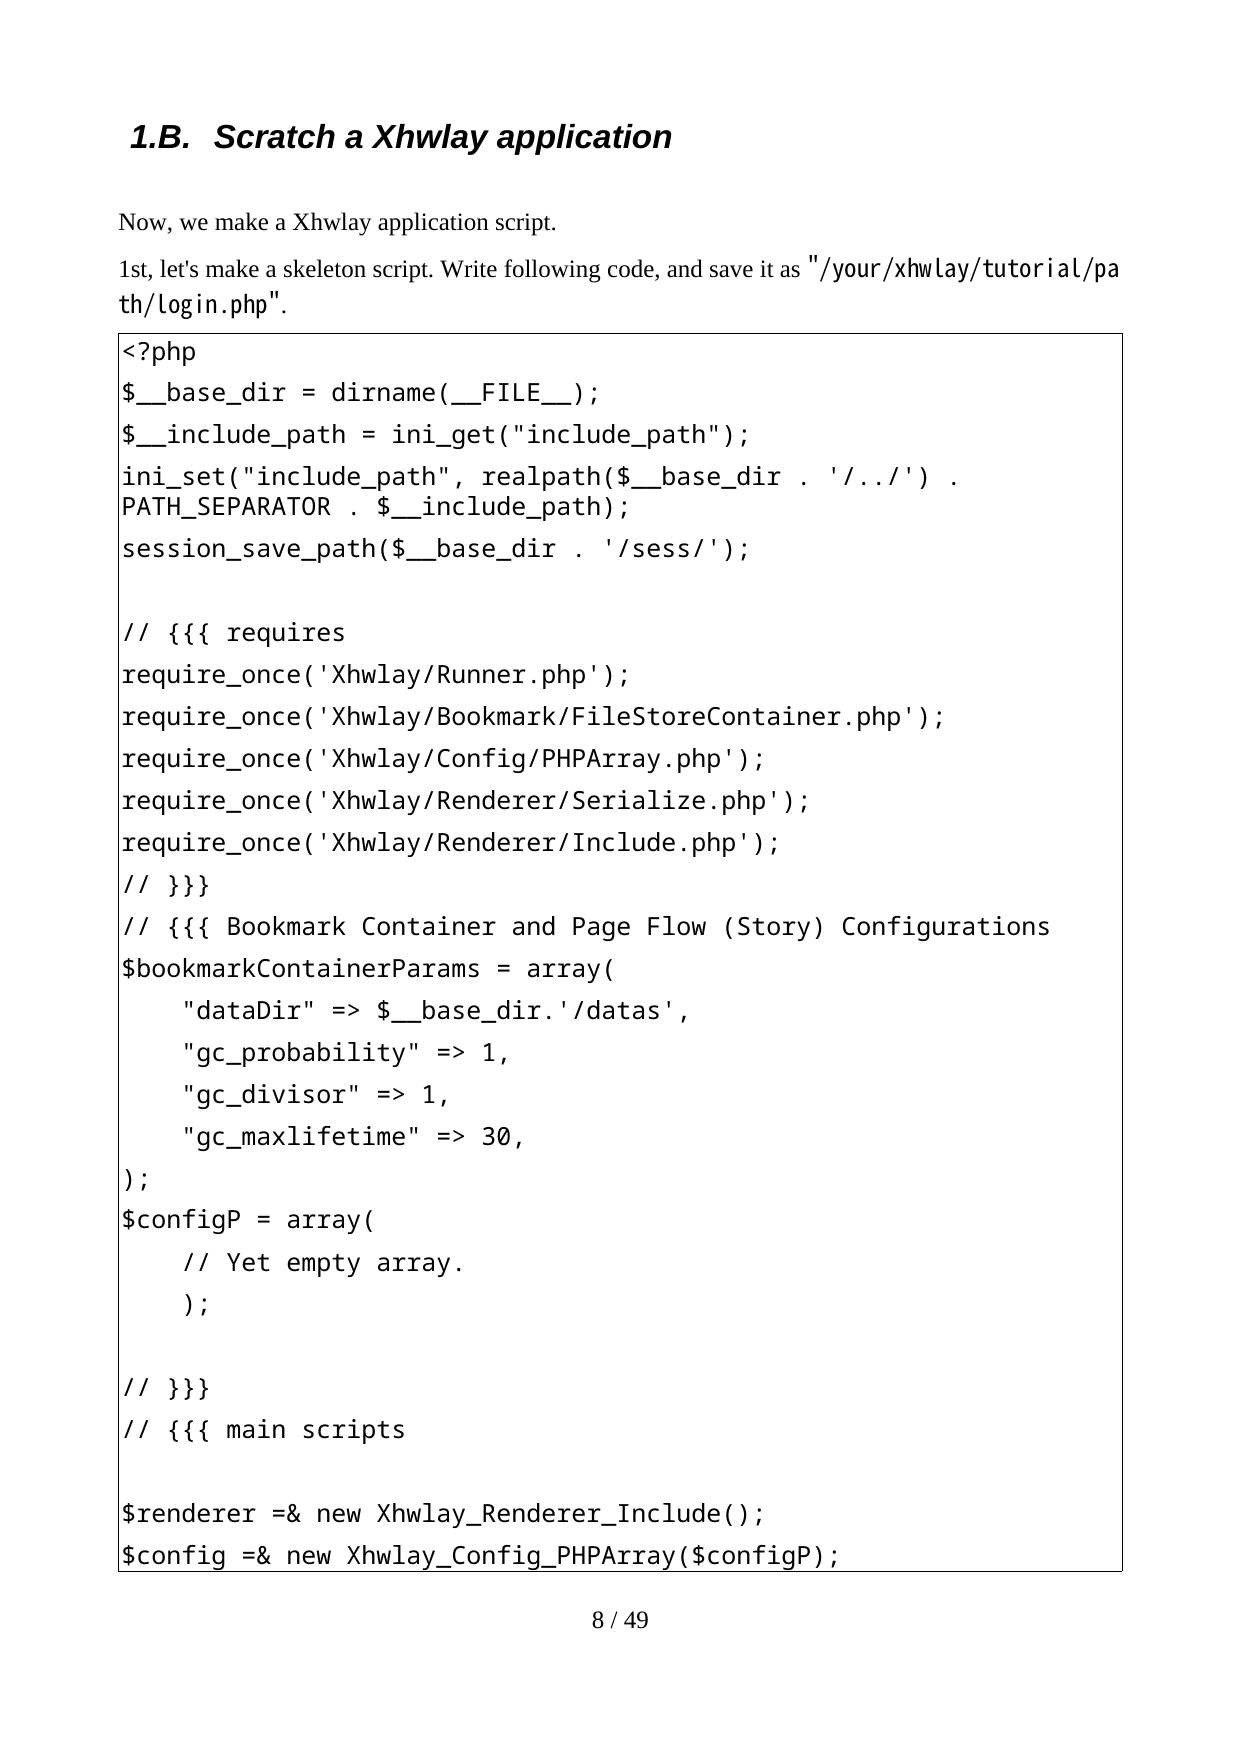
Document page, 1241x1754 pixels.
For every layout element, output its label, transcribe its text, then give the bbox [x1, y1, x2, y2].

text 1st, let's make a skeleton script. Write following code, and save it as "/your/xhwlay/tutorial/path/login.php". [118, 248, 1122, 321]
text Now, we make a Xhwlay application script. [118, 208, 1122, 236]
text "dataDir" => $__base_dir.'/datas', [119, 992, 1122, 1025]
text $__base_dir = dirname(__FILE__); [119, 375, 1122, 408]
text session_save_path($__base_dir . '/sess/'); [119, 531, 1122, 563]
text // }}} [119, 867, 1122, 899]
text $__include_path = ini_get("include_path"); [119, 417, 1122, 450]
text $renderer =& new Xhwlay_Renderer_Include(); [119, 1496, 1122, 1529]
subtitle Scratch a Xhwlay application [130, 118, 1122, 155]
text ); [119, 1286, 1122, 1319]
text "gc_divisor" => 1, [119, 1076, 1122, 1109]
text require_once('Xhwlay/Renderer/Include.php'); [119, 824, 1122, 857]
text // Yet empty array. [119, 1244, 1122, 1277]
text require_once('Xhwlay/Renderer/Serialize.php'); [119, 783, 1122, 815]
text require_once('Xhwlay/Config/PHPArray.php'); [119, 741, 1122, 773]
text // {{{ Bookmark Container and Page Flow (Story) Configurations [119, 908, 1122, 941]
text ); [119, 1160, 1122, 1193]
text // {{{ requires [119, 615, 1122, 647]
text $config =& new Xhwlay_Config_PHPArray($configP); [119, 1538, 1122, 1571]
text ini_set("include_path", realpath($__base_dir . '/../') . PATH_SEPARATOR . $__include_path); [119, 459, 1122, 521]
text // {{{ main scripts [119, 1412, 1122, 1445]
text require_once('Xhwlay/Bookmark/FileStoreContainer.php'); [119, 699, 1122, 731]
text $bookmarkContainerParams = array( [119, 951, 1122, 983]
text $configP = array( [119, 1202, 1122, 1235]
text <?php [119, 334, 1122, 366]
text "gc_probability" => 1, [119, 1034, 1122, 1067]
text "gc_maxlifetime" => 30, [119, 1118, 1122, 1151]
text // }}} [119, 1370, 1122, 1403]
text require_once('Xhwlay/Runner.php'); [119, 657, 1122, 689]
